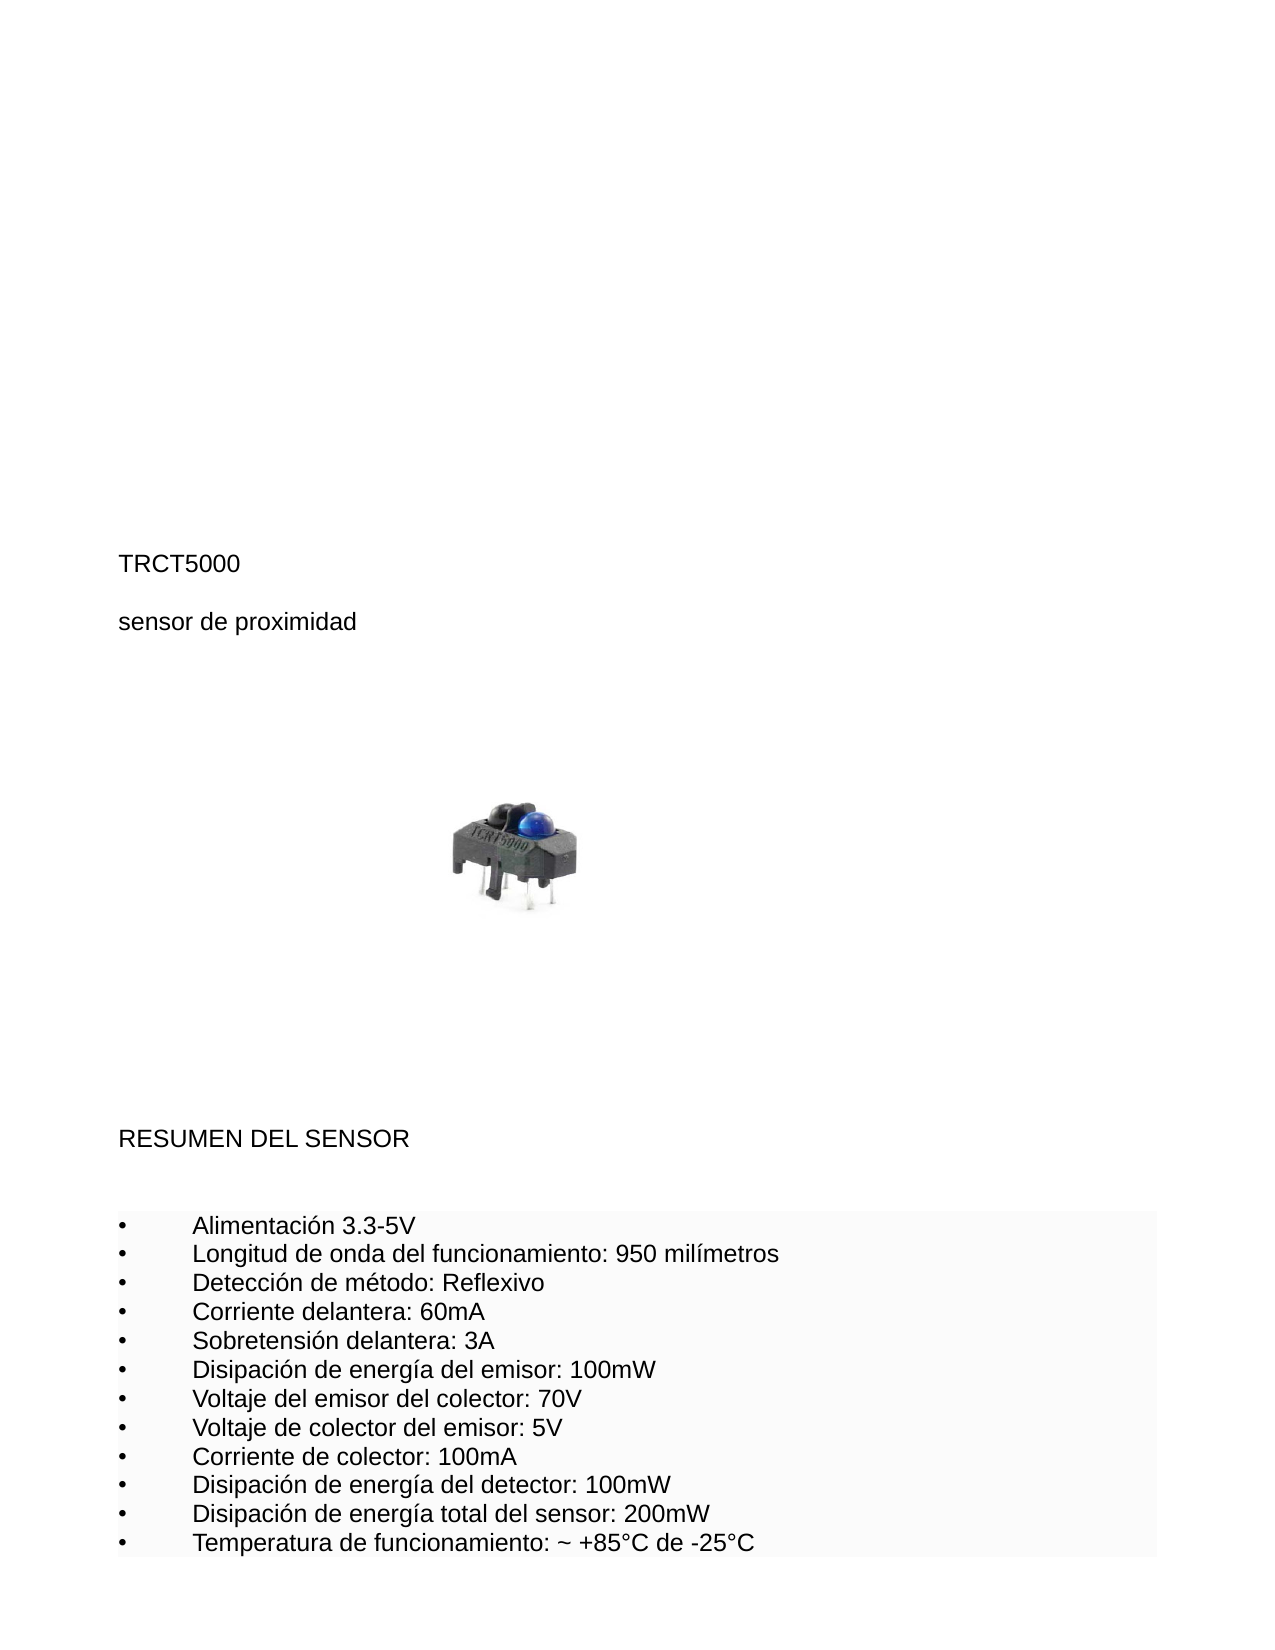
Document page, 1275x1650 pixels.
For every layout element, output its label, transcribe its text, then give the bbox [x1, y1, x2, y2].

list Temperatura de funcionamiento: ~ +85°C de -25°C [118, 1528, 1157, 1557]
list Disipación de energía del emisor: 100mW [118, 1355, 1157, 1384]
list Disipación de energía del detector: 100mW [118, 1470, 1157, 1499]
text sensor de proximidad [118, 607, 1157, 636]
list Sobretensión delantera: 3A [118, 1326, 1157, 1355]
list Voltaje del emisor del colector: 70V [118, 1384, 1157, 1413]
list Corriente delantera: 60mA [118, 1297, 1157, 1326]
list Detección de método: Reflexivo [118, 1268, 1157, 1297]
text RESUMEN DEL SENSOR [118, 1124, 1157, 1153]
text TRCT5000 [118, 549, 1157, 578]
list Voltaje de colector del emisor: 5V [118, 1413, 1157, 1441]
list Longitud de onda del funcionamiento: 950 milímetros [118, 1239, 1157, 1268]
list Alimentación 3.3-5V [118, 1211, 1157, 1239]
list Corriente de colector: 100mA [118, 1441, 1157, 1470]
list Disipación de energía total del sensor: 200mW [118, 1499, 1157, 1528]
